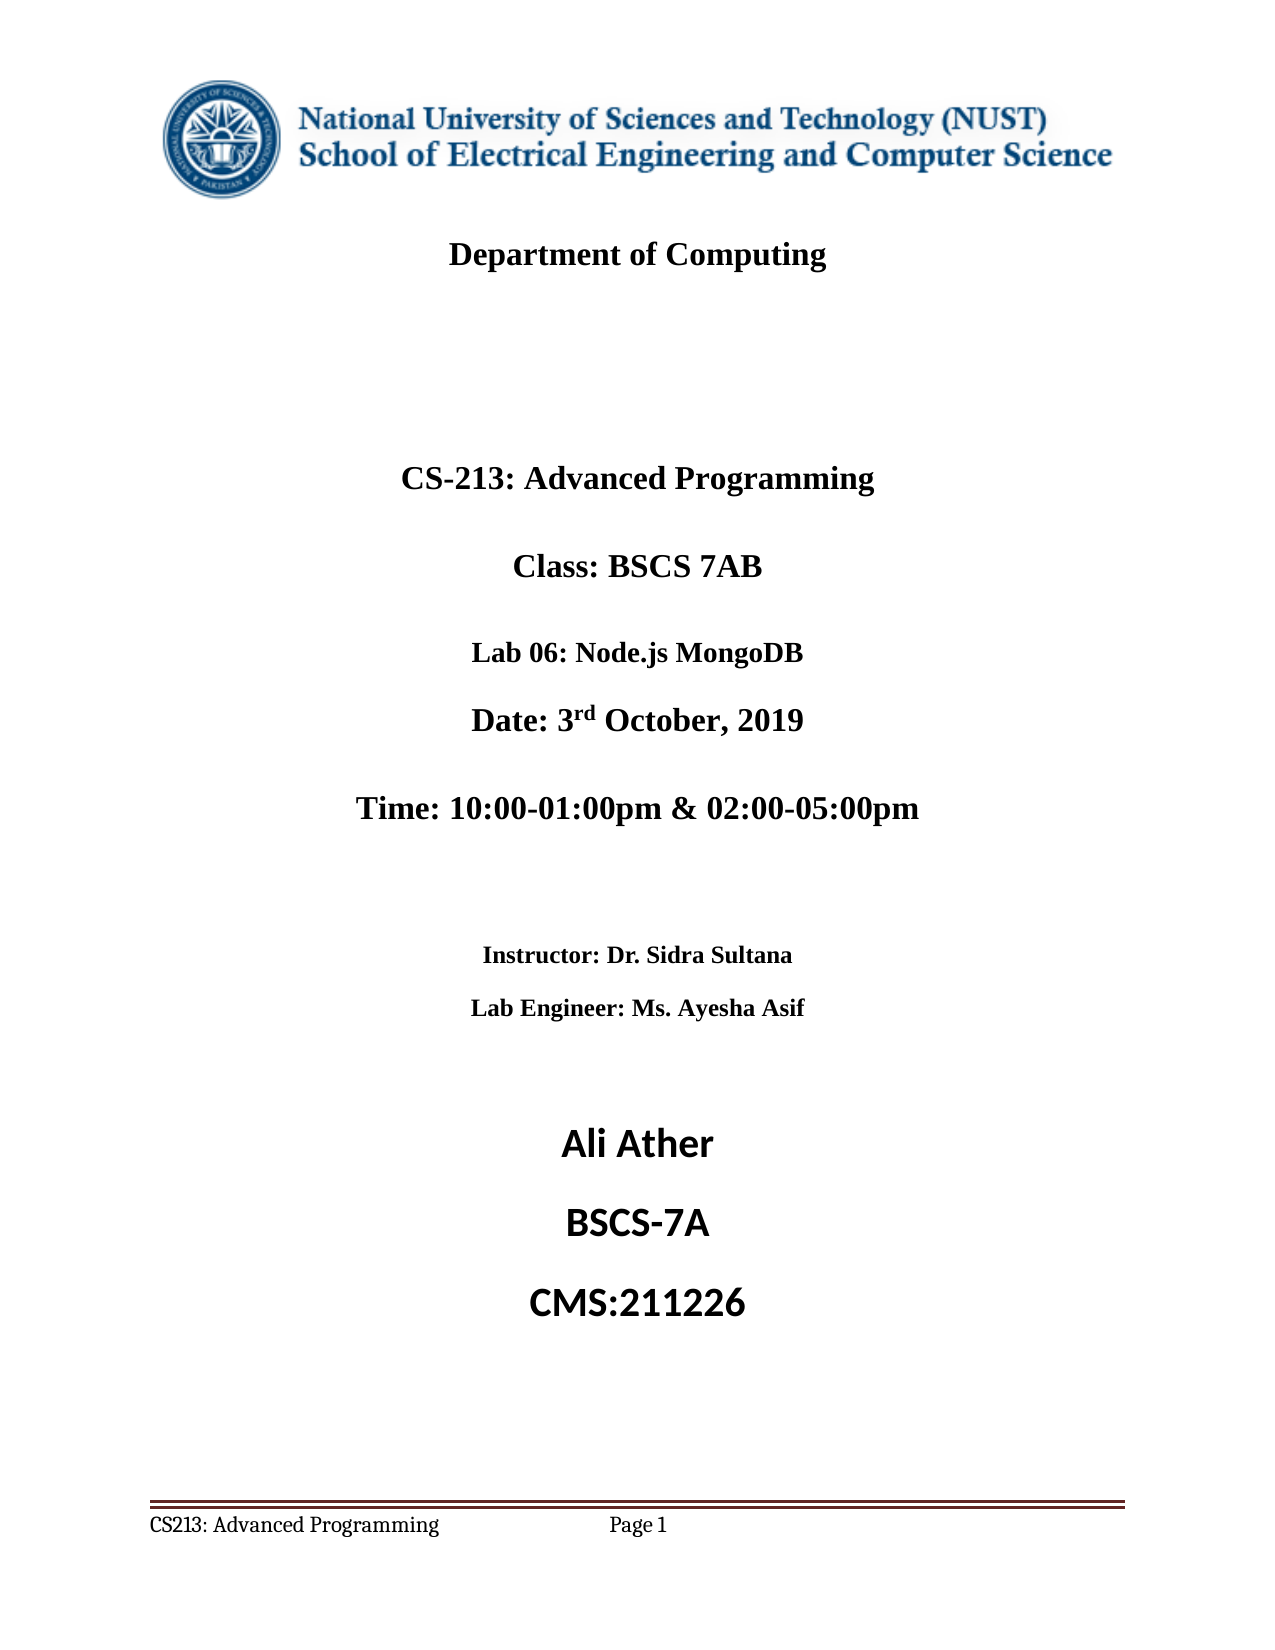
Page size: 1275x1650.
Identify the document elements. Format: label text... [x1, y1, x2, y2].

subtitle Instructor: Dr. Sidra Sultana [150, 940, 1125, 968]
text Time: 10:00-01:00pm & 02:00-05:00pm [150, 788, 1125, 826]
text BSCS-7A [150, 1196, 1125, 1247]
text CS-213: Advanced Programming [150, 458, 1125, 497]
text Lab Engineer: Ms. Ayesha Asif [150, 993, 1125, 1022]
text CMS:211226 [150, 1276, 1125, 1327]
subtitle Lab 06: Node.js MongoDB [150, 635, 1125, 668]
text Ali Ather [150, 1117, 1125, 1168]
text Class: BSCS 7AB [150, 547, 1125, 585]
text Date: 3rd October, 2019 [150, 700, 1125, 738]
subtitle Department of Computing [150, 234, 1125, 311]
